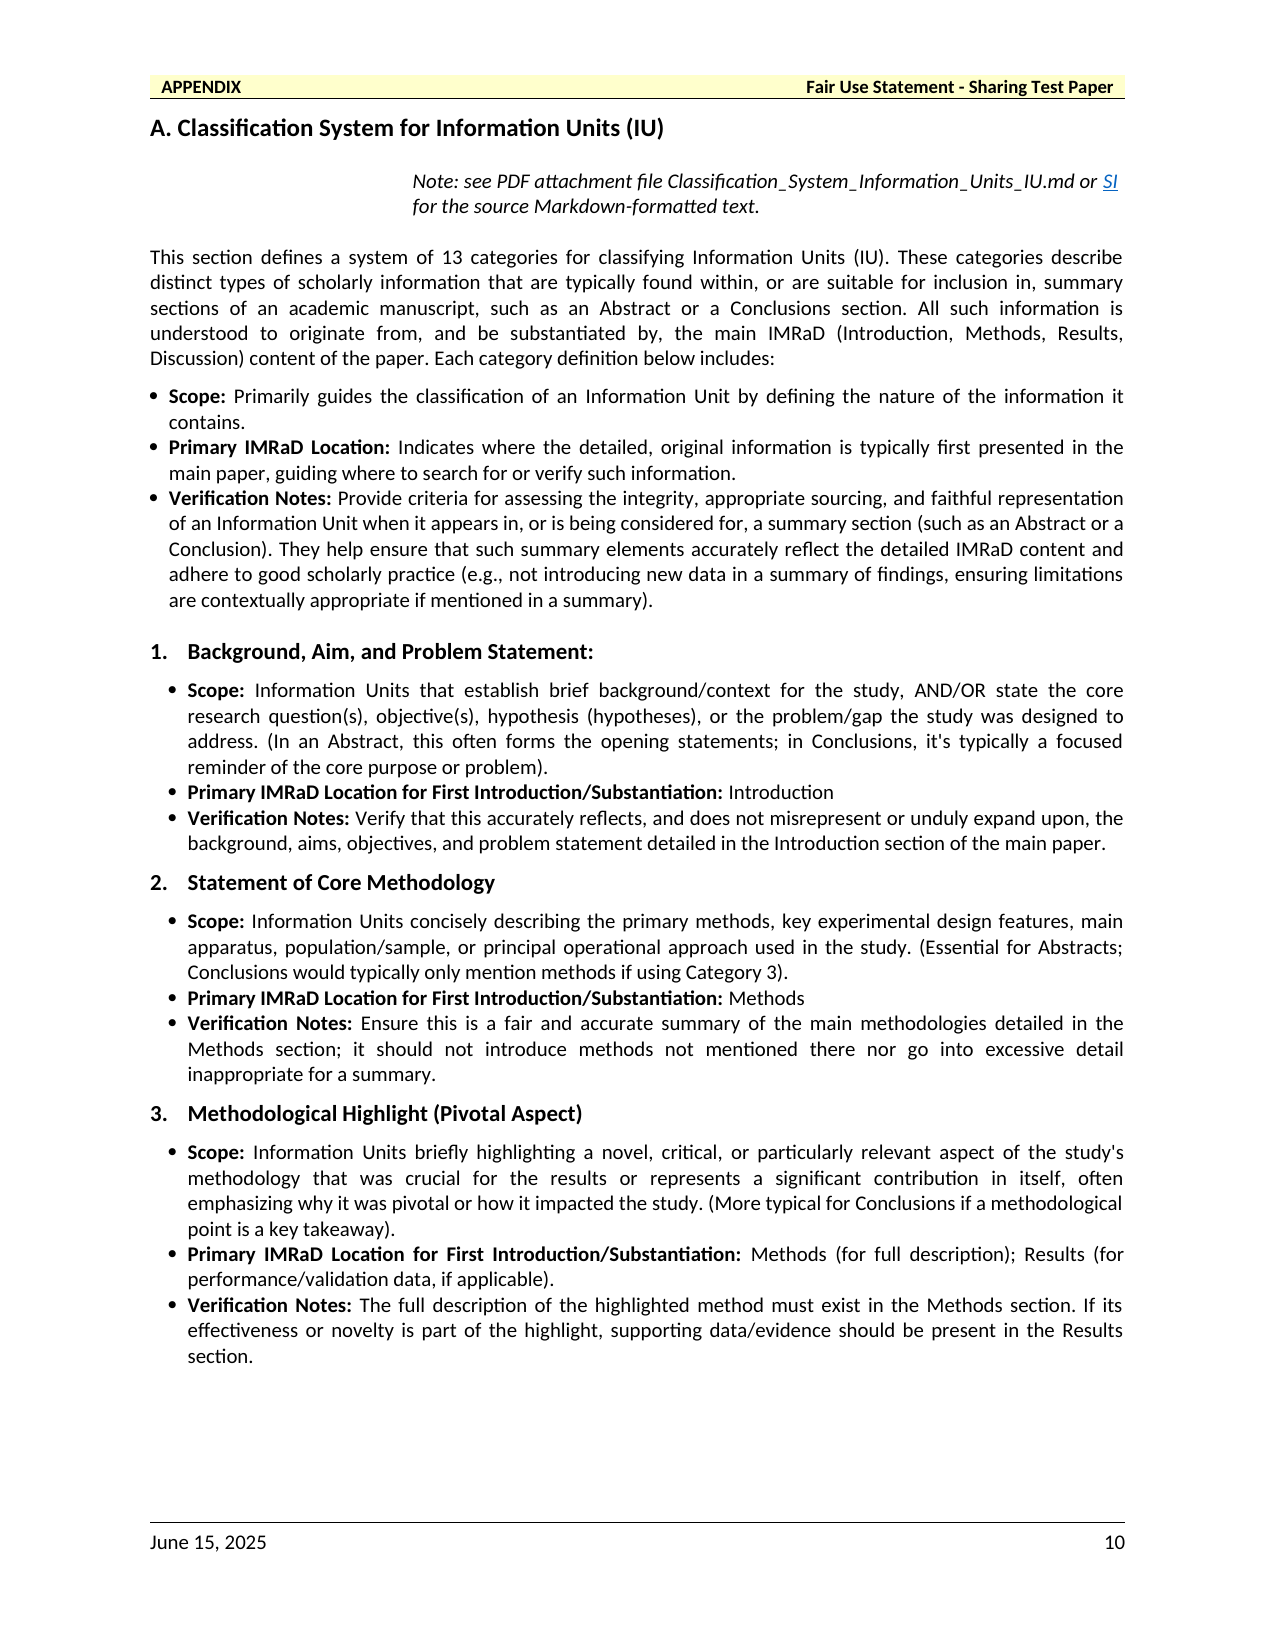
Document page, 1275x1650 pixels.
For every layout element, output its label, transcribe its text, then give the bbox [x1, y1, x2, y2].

text This section defines a system of 13 categories for classifying Information Units (IU). These categories describe distinct types of scholarly information that are typically found within, or are suitable for inclusion in, summary sections of an academic manuscript, such as an Abstract or a Conclusions section. All such information is understood to originate from, and be substantiated by, the main IMRaD (Introduction, Methods, Results, Discussion) content of the paper. Each category definition below includes: [150, 244, 1125, 371]
list Verification Notes: Provide criteria for assessing the integrity, appropriate sourcing, and faithful representation of an Information Unit when it appears in, or is being considered for, a summary section (such as an Abstract or a Conclusion). They help ensure that such summary elements accurately reflect the detailed IMRaD content and adhere to good scholarly practice (e.g., not introducing new data in a summary of findings, ensuring limitations are contextually appropriate if mentioned in a summary). [150, 485, 1125, 612]
text Note: see PDF attachment file Classification_System_Information_Units_IU.md or SI for the source Markdown-formatted text. [412, 168, 1125, 219]
list Verification Notes: Ensure this is a fair and accurate summary of the main methodologies detailed in the Methods section; it should not introduce methods not mentioned there nor go into excessive detail inappropriate for a summary. [169, 1010, 1125, 1087]
list Scope: Information Units that establish brief background/context for the study, AND/OR state the core research question(s), objective(s), hypothesis (hypotheses), or the problem/gap the study was designed to address. (In an Abstract, this often forms the opening statements; in Conclusions, it's typically a focused reminder of the core purpose or problem). [169, 678, 1125, 779]
list Scope: Primarily guides the classification of an Information Unit by defining the nature of the information it contains. [150, 383, 1125, 434]
list Verification Notes: The full description of the highlighted method must exist in the Methods section. If its effectiveness or novelty is part of the highlight, supporting data/evidence should be present in the Results section. [169, 1292, 1125, 1368]
subtitle Methodological Highlight (Pivotal Aspect) [150, 1099, 1125, 1127]
subtitle Classification System for Information Units (IU) [150, 112, 1125, 143]
list Verification Notes: Verify that this accurately reflects, and does not misrepresent or unduly expand upon, the background, aims, objectives, and problem statement detailed in the Introduction section of the main paper. [169, 805, 1125, 856]
subtitle Background, Aim, and Problem Statement: [150, 637, 1125, 665]
list Primary IMRaD Location for First Introduction/Substantiation: Introduction [169, 779, 1125, 805]
list Scope: Information Units concisely describing the primary methods, key experimental design features, main apparatus, population/sample, or principal operational approach used in the study. (Essential for Abstracts; Conclusions would typically only mention methods if using Category 3). [169, 909, 1125, 985]
list Primary IMRaD Location for First Introduction/Substantiation: Methods [169, 985, 1125, 1010]
list Primary IMRaD Location for First Introduction/Substantiation: Methods (for full description); Results (for performance/validation data, if applicable). [169, 1241, 1125, 1292]
list Scope: Information Units briefly highlighting a novel, critical, or particularly relevant aspect of the study's methodology that was crucial for the results or represents a significant contribution in itself, often emphasizing why it was pivotal or how it impacted the study. (More typical for Conclusions if a methodological point is a key takeaway). [169, 1139, 1125, 1241]
list Primary IMRaD Location: Indicates where the detailed, original information is typically first presented in the main paper, guiding where to search for or verify such information. [150, 434, 1125, 485]
subtitle Statement of Core Methodology [150, 868, 1125, 896]
